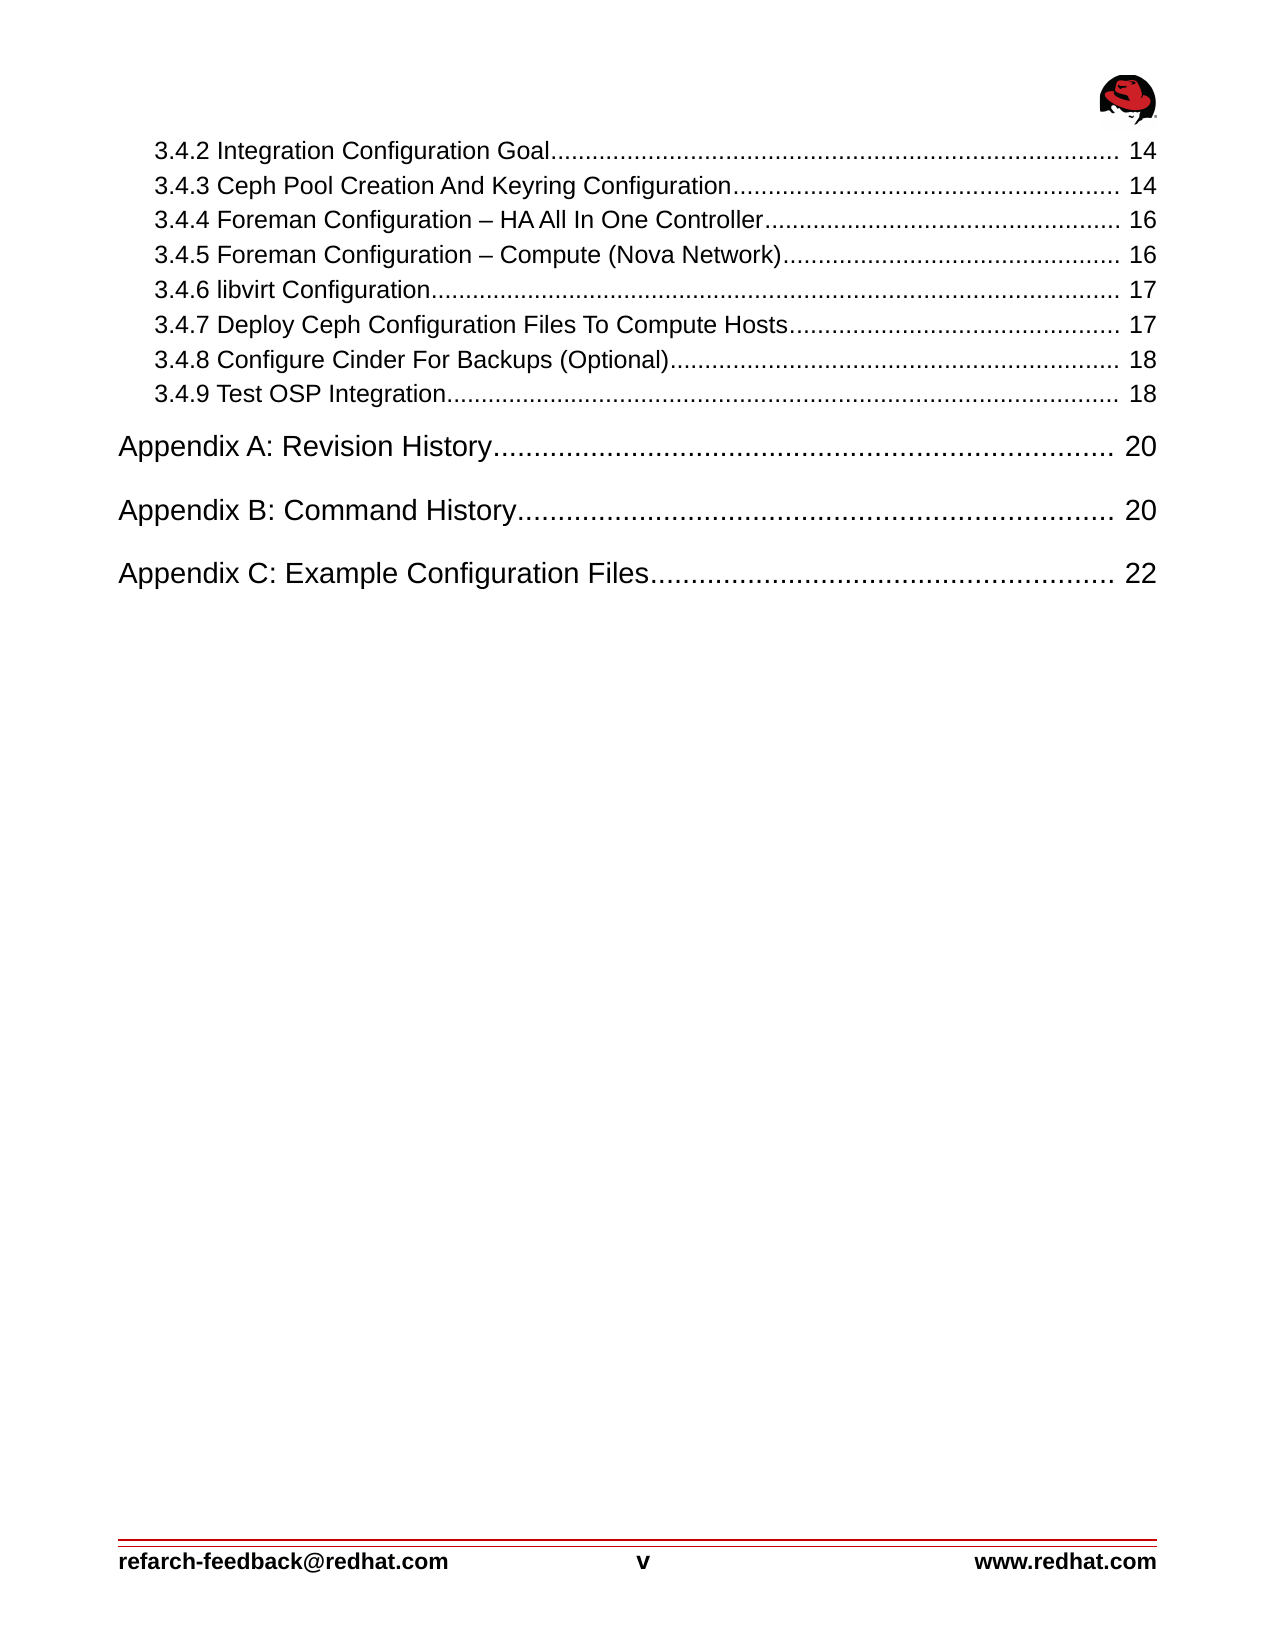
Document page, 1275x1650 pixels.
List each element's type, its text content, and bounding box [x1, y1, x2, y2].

text 3.4.6 libvirt Configuration 17 [154, 275, 1157, 304]
text 3.4.7 Deploy Ceph Configuration Files To Compute Hosts 17 [154, 310, 1157, 339]
picture [1099, 75, 1157, 131]
text 3.4.8 Configure Cinder For Backups (Optional) 18 [154, 345, 1157, 373]
text 3.4.2 Integration Configuration Goal 14 [154, 136, 1157, 165]
text 3.4.3 Ceph Pool Creation And Keyring Configuration 14 [154, 171, 1157, 199]
text 3.4.5 Foreman Configuration – Compute (Nova Network) 16 [154, 240, 1157, 269]
text Appendix A: Revision History 20 [118, 429, 1157, 463]
text 3.4.4 Foreman Configuration – HA All In One Controller 16 [154, 206, 1157, 234]
text 3.4.9 Test OSP Integration 18 [154, 379, 1157, 408]
text Appendix C: Example Configuration Files 22 [118, 556, 1157, 590]
text Appendix B: Command History 20 [118, 493, 1157, 526]
